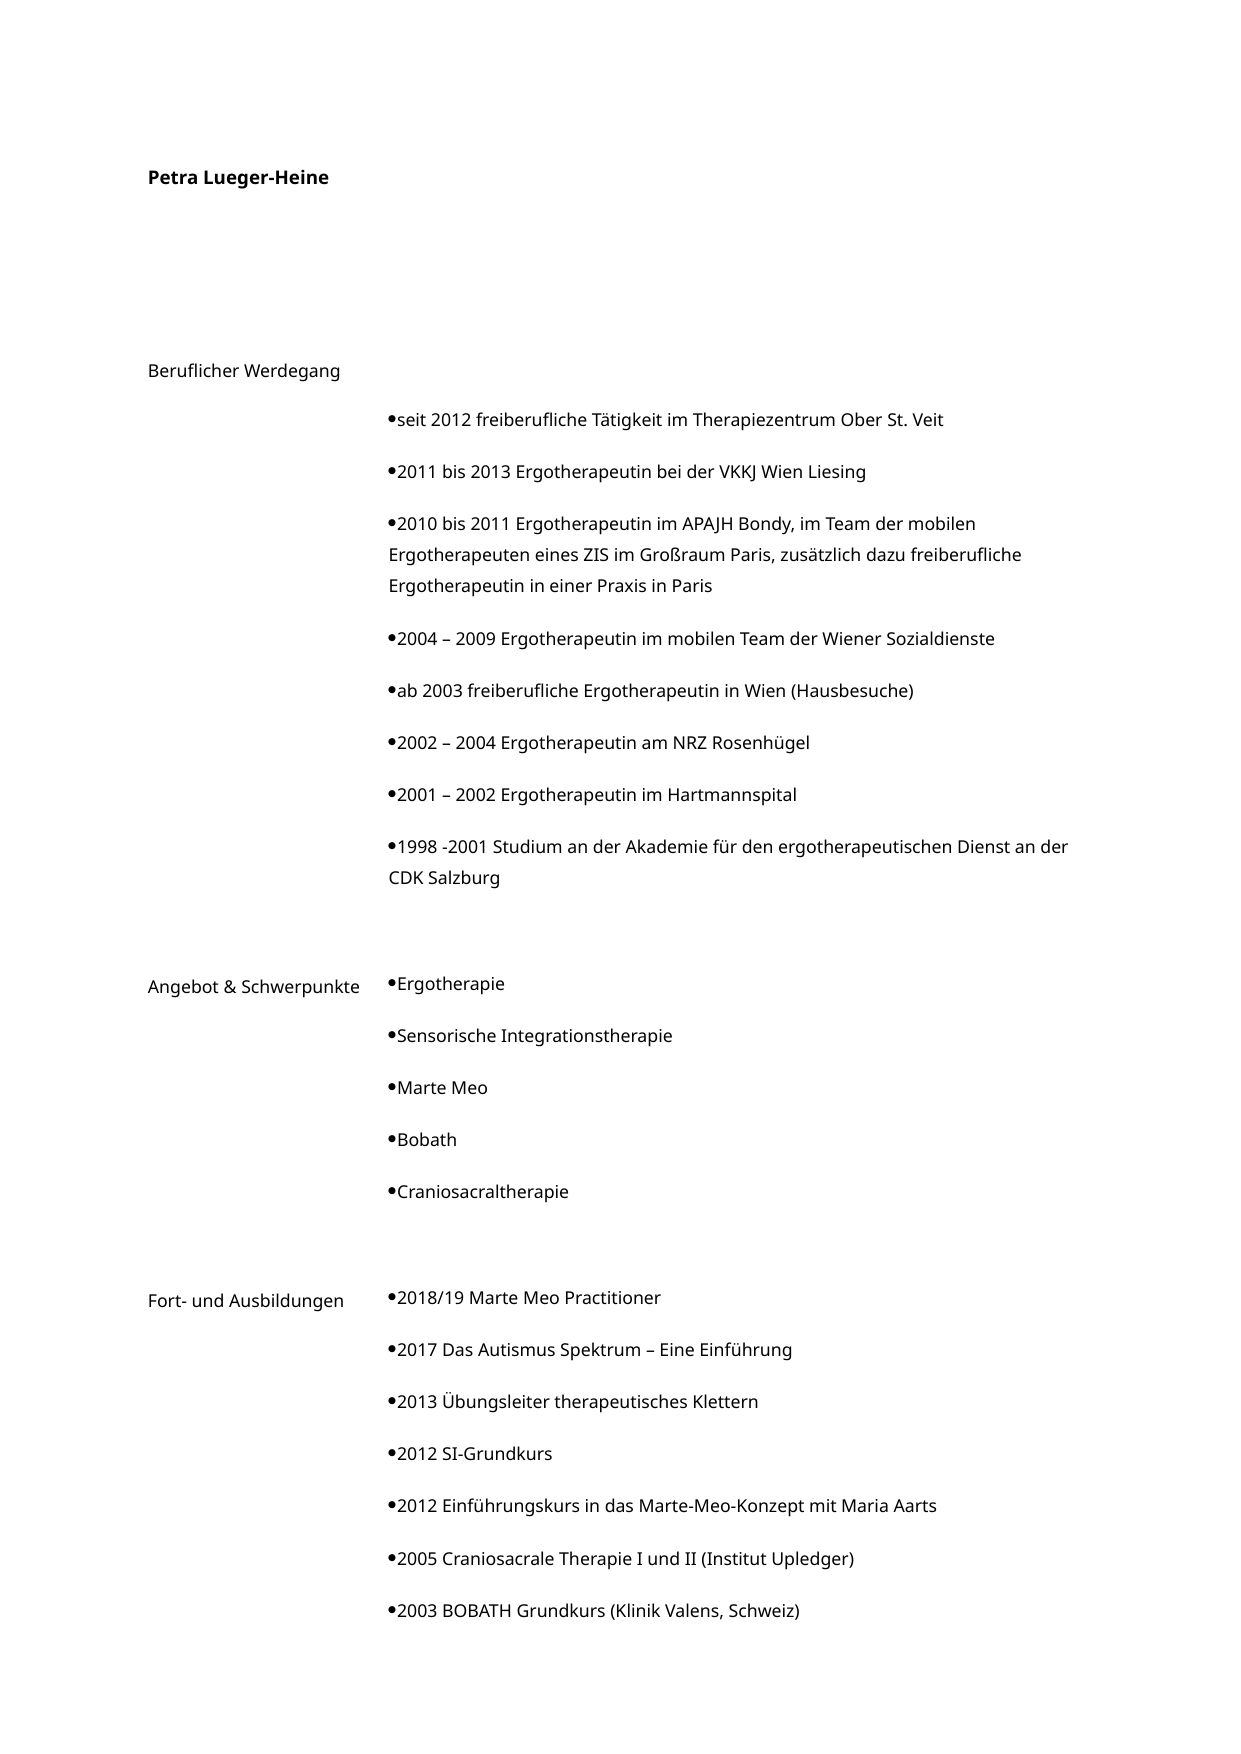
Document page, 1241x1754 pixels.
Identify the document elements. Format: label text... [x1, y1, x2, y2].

table_cell seit 2012 freiberufliche Tätigkeit im Therapiezentrum Ober St. Veit 2011 bis 2013 Ergotherapeutin bei der VKKJ Wien Liesing 2010 bis 2011 Ergotherapeutin im APAJH Bondy, im Team der mobilen Ergotherapeuten eines ZIS im Großraum Paris, zusätzlich dazu freiberufliche Ergotherapeutin in einer Praxis in Paris 2004 – 2009 Ergotherapeutin im mobilen Team der Wiener Sozialdienste ab 2003 freiberufliche Ergotherapeutin in Wien (Hausbesuche) 2002 – 2004 Ergotherapeutin am NRZ Rosenhügel 2001 – 2002 Ergotherapeutin im Hartmannspital 1998 -2001 Studium an der Akademie für den ergotherapeutischen Dienst an der CDK Salzburg [388, 337, 1092, 953]
table_cell Angebot & Schwerpunkte [147, 953, 387, 1267]
table_header Petra Lueger-Heine [147, 148, 1092, 337]
table_cell 2018/19 Marte Meo Practitioner 2017 Das Autismus Spektrum – Eine Einführung 2013 Übungsleiter therapeutisches Klettern 2012 SI-Grundkurs 2012 Einführungskurs in das Marte-Meo-Konzept mit Maria Aarts 2005 Craniosacrale Therapie I und II (Institut Upledger) 2003 BOBATH Grundkurs (Klinik Valens, Schweiz) [388, 1267, 1092, 1633]
table_cell Fort- und Ausbildungen [147, 1267, 387, 1633]
table_cell Beruflicher Werdegang [147, 337, 387, 953]
table_cell Ergotherapie Sensorische Integrationstherapie Marte Meo Bobath Craniosacraltherapie [388, 953, 1092, 1267]
